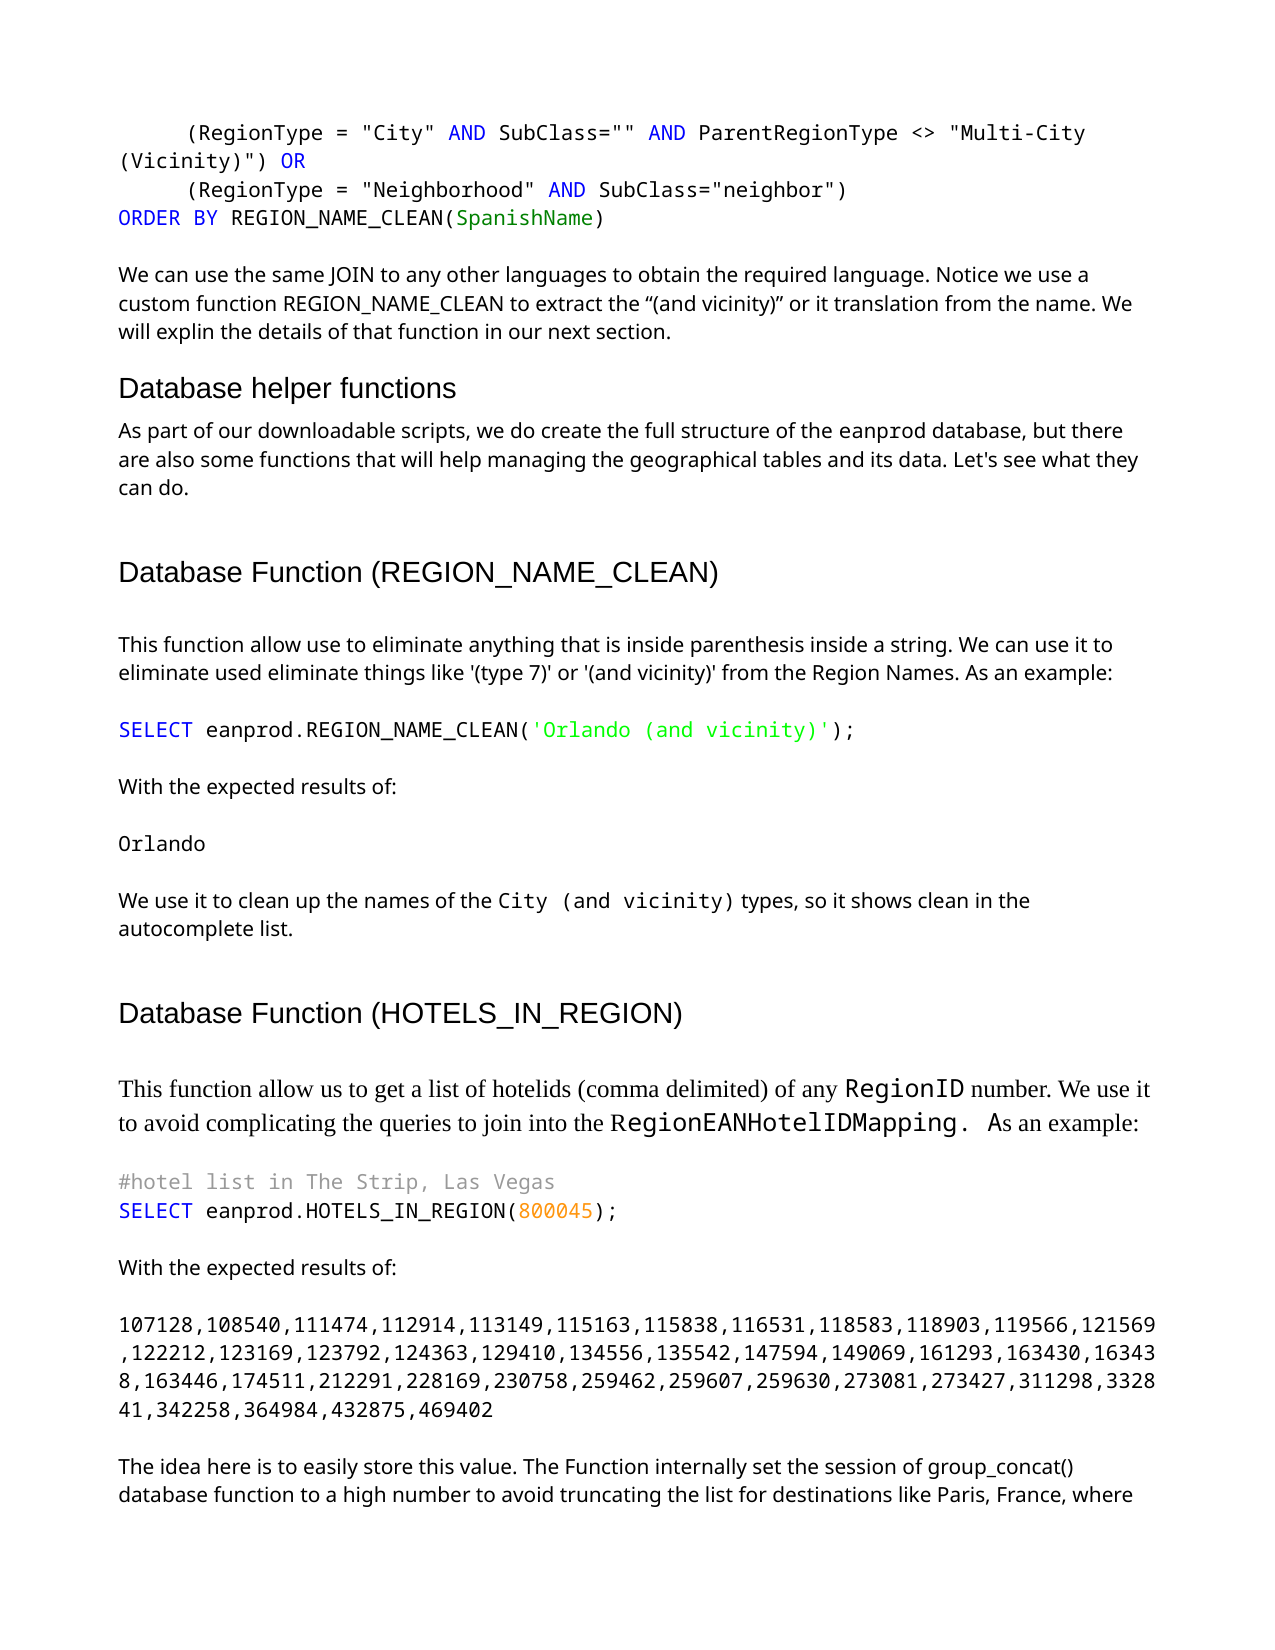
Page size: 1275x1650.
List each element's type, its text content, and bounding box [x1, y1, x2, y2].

text This function allow us to get a list of hotelids (comma delimited) of any RegionID number. We use it to avoid complicating the queries to join into the RegionEANHotelIDMapping. As an example: [118, 1071, 1157, 1139]
text #hotel list in The Strip, Las Vegas [118, 1167, 1157, 1196]
text With the expected results of: [118, 772, 1157, 801]
text (RegionType = "City" AND SubClass="" AND ParentRegionType <> "Multi-City (Vicinity)") OR [118, 118, 1157, 175]
text As part of our downloadable scripts, we do create the full structure of the eanprod database, but there are also some functions that will help managing the geographical tables and its data. Let's see what they can do. [118, 417, 1157, 502]
text We use it to clean up the names of the City (and vicinity) types, so it shows clean in the autocomplete list. [118, 886, 1157, 943]
subtitle Database Function (REGION_NAME_CLEAN) [118, 555, 1157, 589]
text Orlando [118, 829, 1157, 857]
text SELECT eanprod.HOTELS_IN_REGION(800045); [118, 1196, 1157, 1224]
text With the expected results of: [118, 1253, 1157, 1281]
text (RegionType = "Neighborhood" AND SubClass="neighbor") [118, 175, 1157, 203]
text SELECT eanprod.REGION_NAME_CLEAN('Orlando (and vicinity)'); [118, 715, 1157, 744]
text This function allow use to eliminate anything that is inside parenthesis inside a string. We can use it to eliminate used eliminate things like '(type 7)' or '(and vicinity)' from the Region Names. As an example: [118, 630, 1157, 687]
subtitle Database helper functions [118, 371, 1157, 404]
text ORDER BY REGION_NAME_CLEAN(SpanishName) [118, 203, 1157, 232]
text The idea here is to easily store this value. The Function internally set the session of group_concat() database function to a high number to avoid truncating the list for destinations like Paris, France, where [118, 1452, 1157, 1509]
text We can use the same JOIN to any other languages to obtain the required language. Notice we use a custom function REGION_NAME_CLEAN to extract the “(and vicinity)” or it translation from the name. We will explin the details of that function in our next section. [118, 260, 1157, 346]
subtitle Database Function (HOTELS_IN_REGION) [118, 996, 1157, 1030]
text 107128,108540,111474,112914,113149,115163,115838,116531,118583,118903,119566,121569,122212,123169,123792,124363,129410,134556,135542,147594,149069,161293,163430,163438,163446,174511,212291,228169,230758,259462,259607,259630,273081,273427,311298,332841,342258,364984,432875,469402 [118, 1310, 1157, 1423]
